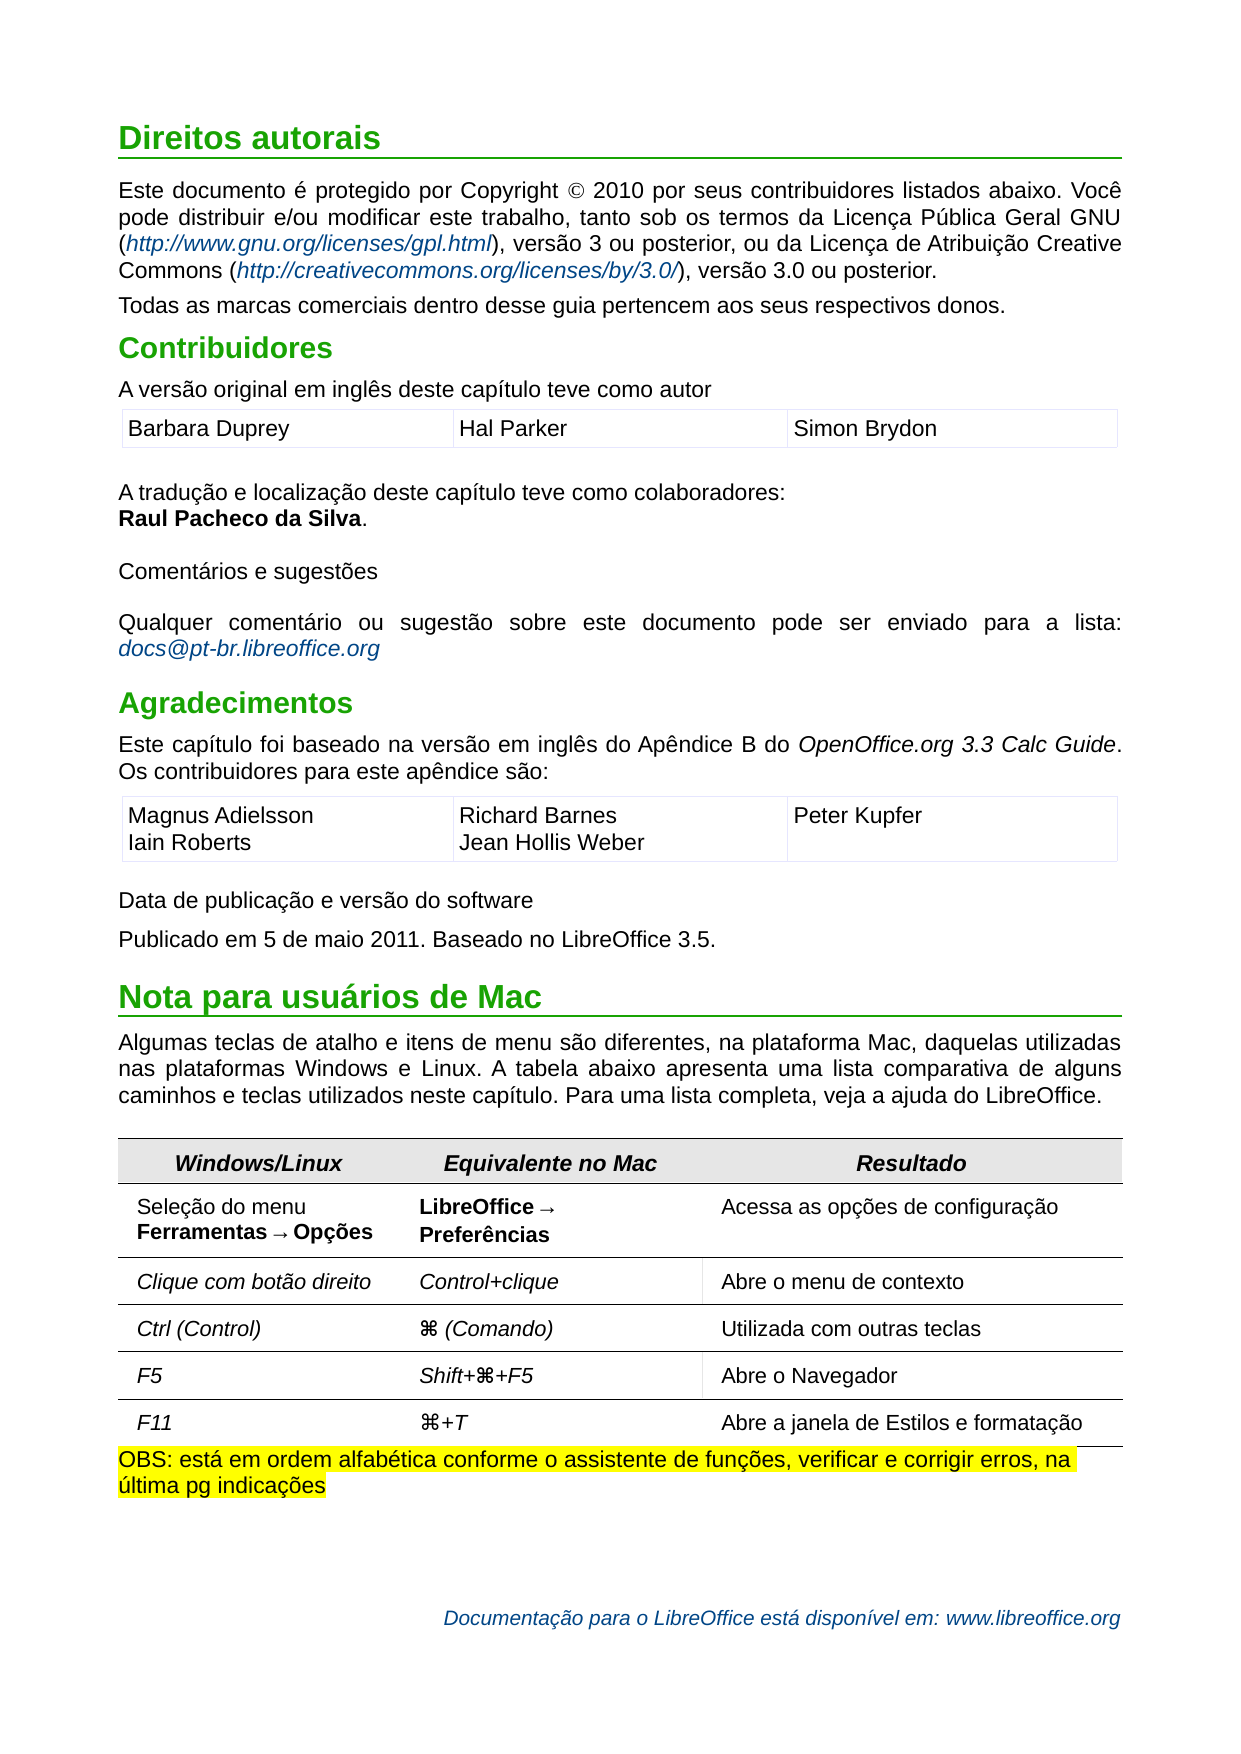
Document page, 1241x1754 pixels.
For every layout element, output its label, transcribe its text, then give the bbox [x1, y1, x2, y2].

text Contribuidores [118, 330, 1122, 364]
table_cell Seleção do menu Ferramentas → Opções [118, 1184, 401, 1257]
text Este documento é protegido por Copyright © 2010 por seus contribuidores listados abaixo. Você pode distribuir e/ou modificar este trabalho, tanto sob os termos da Licença Pública Geral GNU (http://www.gnu.org/licenses/gpl.html), versão 3 ou posterior, ou da Licença de Atribuição Creative Commons (http://creativecommons.org/licenses/by/3.0/), versão 3.0 ou posterior. [118, 177, 1122, 283]
table_cell Abre a janela de Estilos e formatação [703, 1400, 1122, 1446]
table_header Peter Kupfer [788, 797, 1117, 861]
table_cell Shift+⌘+F5 [401, 1352, 702, 1398]
subtitle Nota para usuários de Mac [118, 977, 1122, 1015]
text Publicado em 5 de maio 2011. Baseado no LibreOffice 3.5. [118, 926, 1122, 952]
table_header Resultado [703, 1139, 1122, 1182]
table_header Simon Brydon [788, 410, 1117, 447]
table_cell Abre o menu de contexto [703, 1258, 1122, 1304]
table_header Hal Parker [454, 410, 787, 447]
table_cell Ctrl (Control) [118, 1305, 401, 1351]
table_cell z+T [401, 1400, 702, 1446]
table_cell Clique com botão direito [118, 1258, 401, 1304]
text Este capítulo foi baseado na versão em inglês do Apêndice B do OpenOffice.org 3.3 Calc Guide. Os contribuidores para este apêndice são: [118, 731, 1122, 784]
text A tradução e localização deste capítulo teve como colaboradores: [118, 479, 1122, 505]
table_cell F11 [118, 1400, 401, 1446]
text Agradecimentos [118, 685, 1122, 719]
table_cell Abre o Navegador [703, 1352, 1122, 1398]
text Data de publicação e versão do software [118, 861, 1122, 913]
table_header Windows/Linux [118, 1139, 401, 1182]
text Qualquer comentário ou sugestão sobre este documento pode ser enviado para a lista: docs@pt-br.libreoffice.org [118, 609, 1122, 661]
table_header Barbara Duprey [123, 410, 453, 447]
table_cell Utilizada com outras teclas [703, 1305, 1122, 1351]
table_cell Acessa as opções de configuração [703, 1184, 1122, 1257]
table_cell LibreOffice → Preferências [401, 1184, 702, 1257]
subtitle Direitos autorais [118, 118, 1122, 157]
table_header Magnus Adielsson Iain Roberts [123, 797, 453, 861]
table_cell Control+clique [401, 1258, 702, 1304]
table_header Richard Barnes Jean Hollis Weber [454, 797, 787, 861]
text A versão original em inglês deste capítulo teve como autor [118, 376, 1122, 403]
table_cell F5 [118, 1352, 401, 1398]
text Raul Pacheco da Silva. Comentários e sugestões [118, 505, 1122, 584]
table_cell ⌘ (Comando) [401, 1305, 702, 1351]
text OBS: está em ordem alfabética conforme o assistente de funções, verificar e corrigir erros, na última pg indicações [118, 1447, 1122, 1498]
text Todas as marcas comerciais dentro desse guia pertencem aos seus respectivos donos. [118, 292, 1122, 318]
table_header Equivalente no Mac [401, 1139, 702, 1182]
text Algumas teclas de atalho e itens de menu são diferentes, na plataforma Mac, daquelas utilizadas nas plataformas Windows e Linux. A tabela abaixo apresenta uma lista comparativa de alguns caminhos e teclas utilizados neste capítulo. Para uma lista completa, veja a ajuda do LibreOffice. [118, 1029, 1122, 1108]
